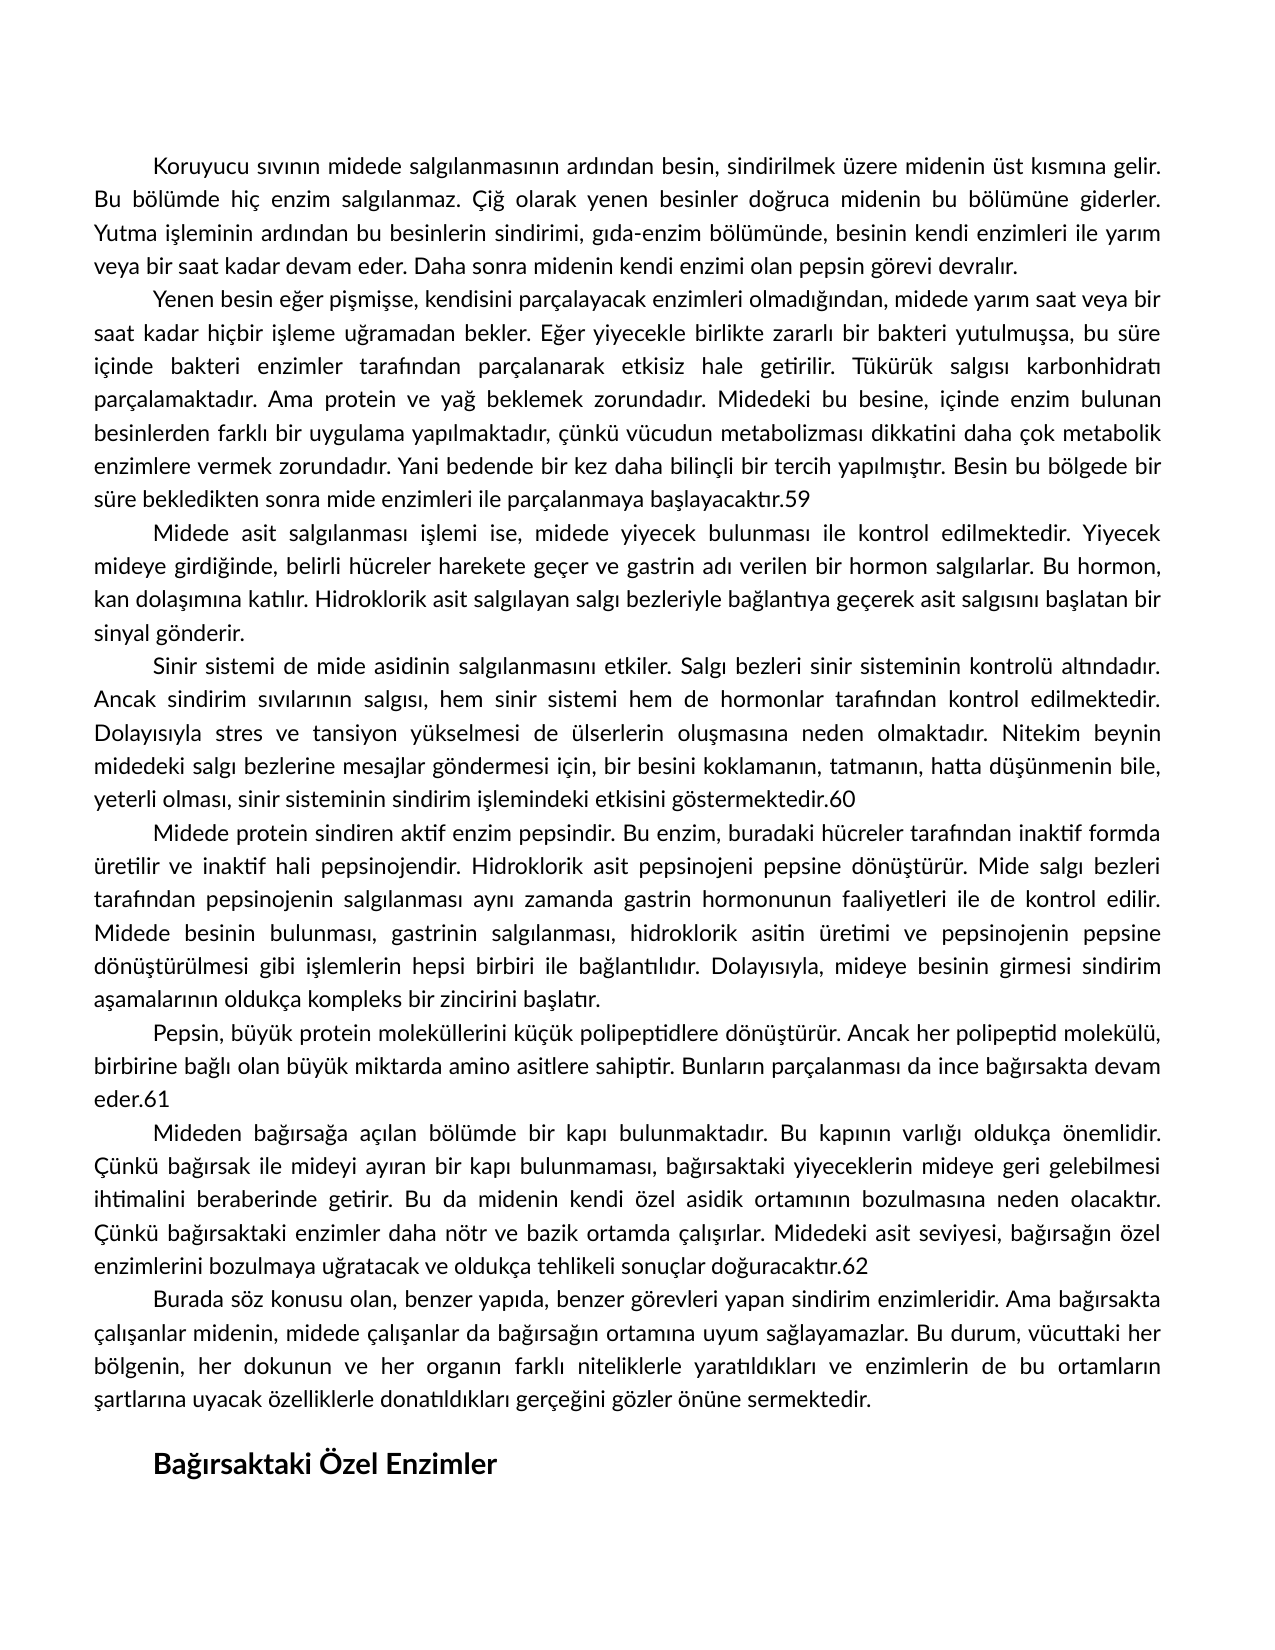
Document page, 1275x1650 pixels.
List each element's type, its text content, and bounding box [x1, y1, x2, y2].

text Midede protein sindiren aktif enzim pepsindir. Bu enzim, buradaki hücreler tarafından inaktif formda üretilir ve inaktif hali pepsinojendir. Hidroklorik asit pepsinojeni pepsine dönüştürür. Mide salgı bezleri tarafından pepsinojenin salgılanması aynı zamanda gastrin hormonunun faaliyetleri ile de kontrol edilir. Midede besinin bulunması, gastrinin salgılanması, hidroklorik asitin üretimi ve pepsinojenin pepsine dönüştürülmesi gibi işlemlerin hepsi birbiri ile bağlantılıdır. Dolayısıyla, mideye besinin girmesi sindirim aşamalarının oldukça kompleks bir zincirini başlatır. [94, 814, 1162, 1014]
text Burada söz konusu olan, benzer yapıda, benzer görevleri yapan sindirim enzimleridir. Ama bağırsakta çalışanlar midenin, midede çalışanlar da bağırsağın ortamına uyum sağlayamazlar. Bu durum, vücuttaki her bölgenin, her dokunun ve her organın farklı niteliklerle yaratıldıkları ve enzimlerin de bu ortamların şartlarına uyacak özelliklerle donatıldıkları gerçeğini gözler önüne sermektedir. [94, 1281, 1162, 1414]
text Midede asit salgılanması işlemi ise, midede yiyecek bulunması ile kontrol edilmektedir. Yiyecek mideye girdiğinde, belirli hücreler harekete geçer ve gastrin adı verilen bir hormon salgılarlar. Bu hormon, kan dolaşımına katılır. Hidroklorik asit salgılayan salgı bezleriyle bağlantıya geçerek asit salgısını başlatan bir sinyal gönderir. [94, 514, 1162, 648]
text Yenen besin eğer pişmişse, kendisini parçalayacak enzimleri olmadığından, midede yarım saat veya bir saat kadar hiçbir işleme uğramadan bekler. Eğer yiyecekle birlikte zararlı bir bakteri yutulmuşsa, bu süre içinde bakteri enzimler tarafından parçalanarak etkisiz hale getirilir. Tükürük salgısı karbonhidratı parçalamaktadır. Ama protein ve yağ beklemek zorundadır. Midedeki bu besine, içinde enzim bulunan besinlerden farklı bir uygulama yapılmaktadır, çünkü vücudun metabolizması dikkatini daha çok metabolik enzimlere vermek zorundadır. Yani bedende bir kez daha bilinçli bir tercih yapılmıştır. Besin bu bölgede bir süre bekledikten sonra mide enzimleri ile parçalanmaya başlayacaktır.59 [94, 281, 1162, 514]
text Sinir sistemi de mide asidinin salgılanmasını etkiler. Salgı bezleri sinir sisteminin kontrolü altındadır. Ancak sindirim sıvılarının salgısı, hem sinir sistemi hem de hormonlar tarafından kontrol edilmektedir. Dolayısıyla stres ve tansiyon yükselmesi de ülserlerin oluşmasına neden olmaktadır. Nitekim beynin midedeki salgı bezlerine mesajlar göndermesi için, bir besini koklamanın, tatmanın, hatta düşünmenin bile, yeterli olması, sinir sisteminin sindirim işlemindeki etkisini göstermektedir.60 [94, 648, 1162, 814]
text Koruyucu sıvının midede salgılanmasının ardından besin, sindirilmek üzere midenin üst kısmına gelir. Bu bölümde hiç enzim salgılanmaz. Çiğ olarak yenen besinler doğruca midenin bu bölümüne giderler. Yutma işleminin ardından bu besinlerin sindirimi, gıda-enzim bölümünde, besinin kendi enzimleri ile yarım veya bir saat kadar devam eder. Daha sonra midenin kendi enzimi olan pepsin görevi devralır. [94, 148, 1162, 281]
text Bağırsaktaki Özel Enzimler [94, 1448, 1162, 1481]
text Pepsin, büyük protein moleküllerini küçük polipeptidlere dönüştürür. Ancak her polipeptid molekülü, birbirine bağlı olan büyük miktarda amino asitlere sahiptir. Bunların parçalanması da ince bağırsakta devam eder.61 [94, 1014, 1162, 1114]
text Mideden bağırsağa açılan bölümde bir kapı bulunmaktadır. Bu kapının varlığı oldukça önemlidir. Çünkü bağırsak ile mideyi ayıran bir kapı bulunmaması, bağırsaktaki yiyeceklerin mideye geri gelebilmesi ihtimalini beraberinde getirir. Bu da midenin kendi özel asidik ortamının bozulmasına neden olacaktır. Çünkü bağırsaktaki enzimler daha nötr ve bazik ortamda çalışırlar. Midedeki asit seviyesi, bağırsağın özel enzimlerini bozulmaya uğratacak ve oldukça tehlikeli sonuçlar doğuracaktır.62 [94, 1114, 1162, 1281]
